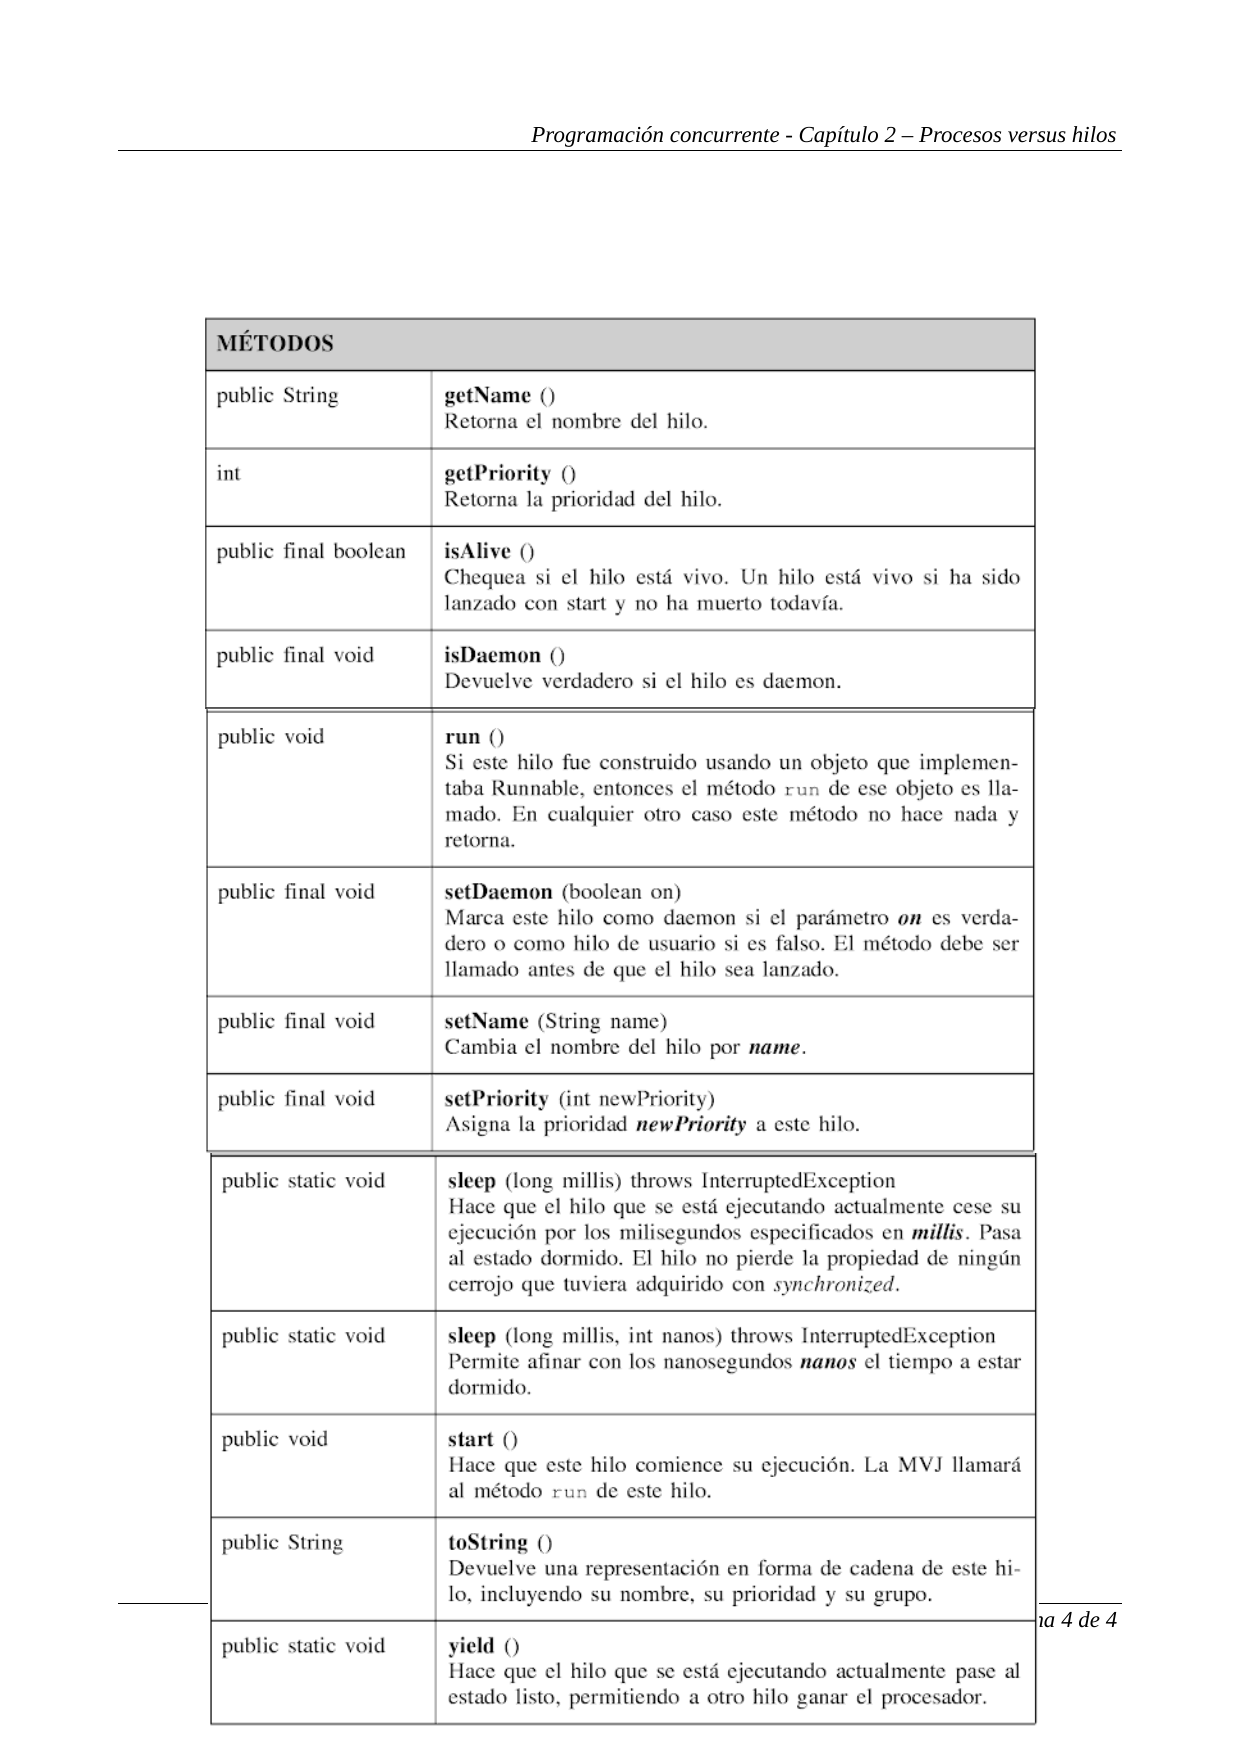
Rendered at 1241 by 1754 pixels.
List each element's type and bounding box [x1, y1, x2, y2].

picture [204, 316, 1039, 1728]
